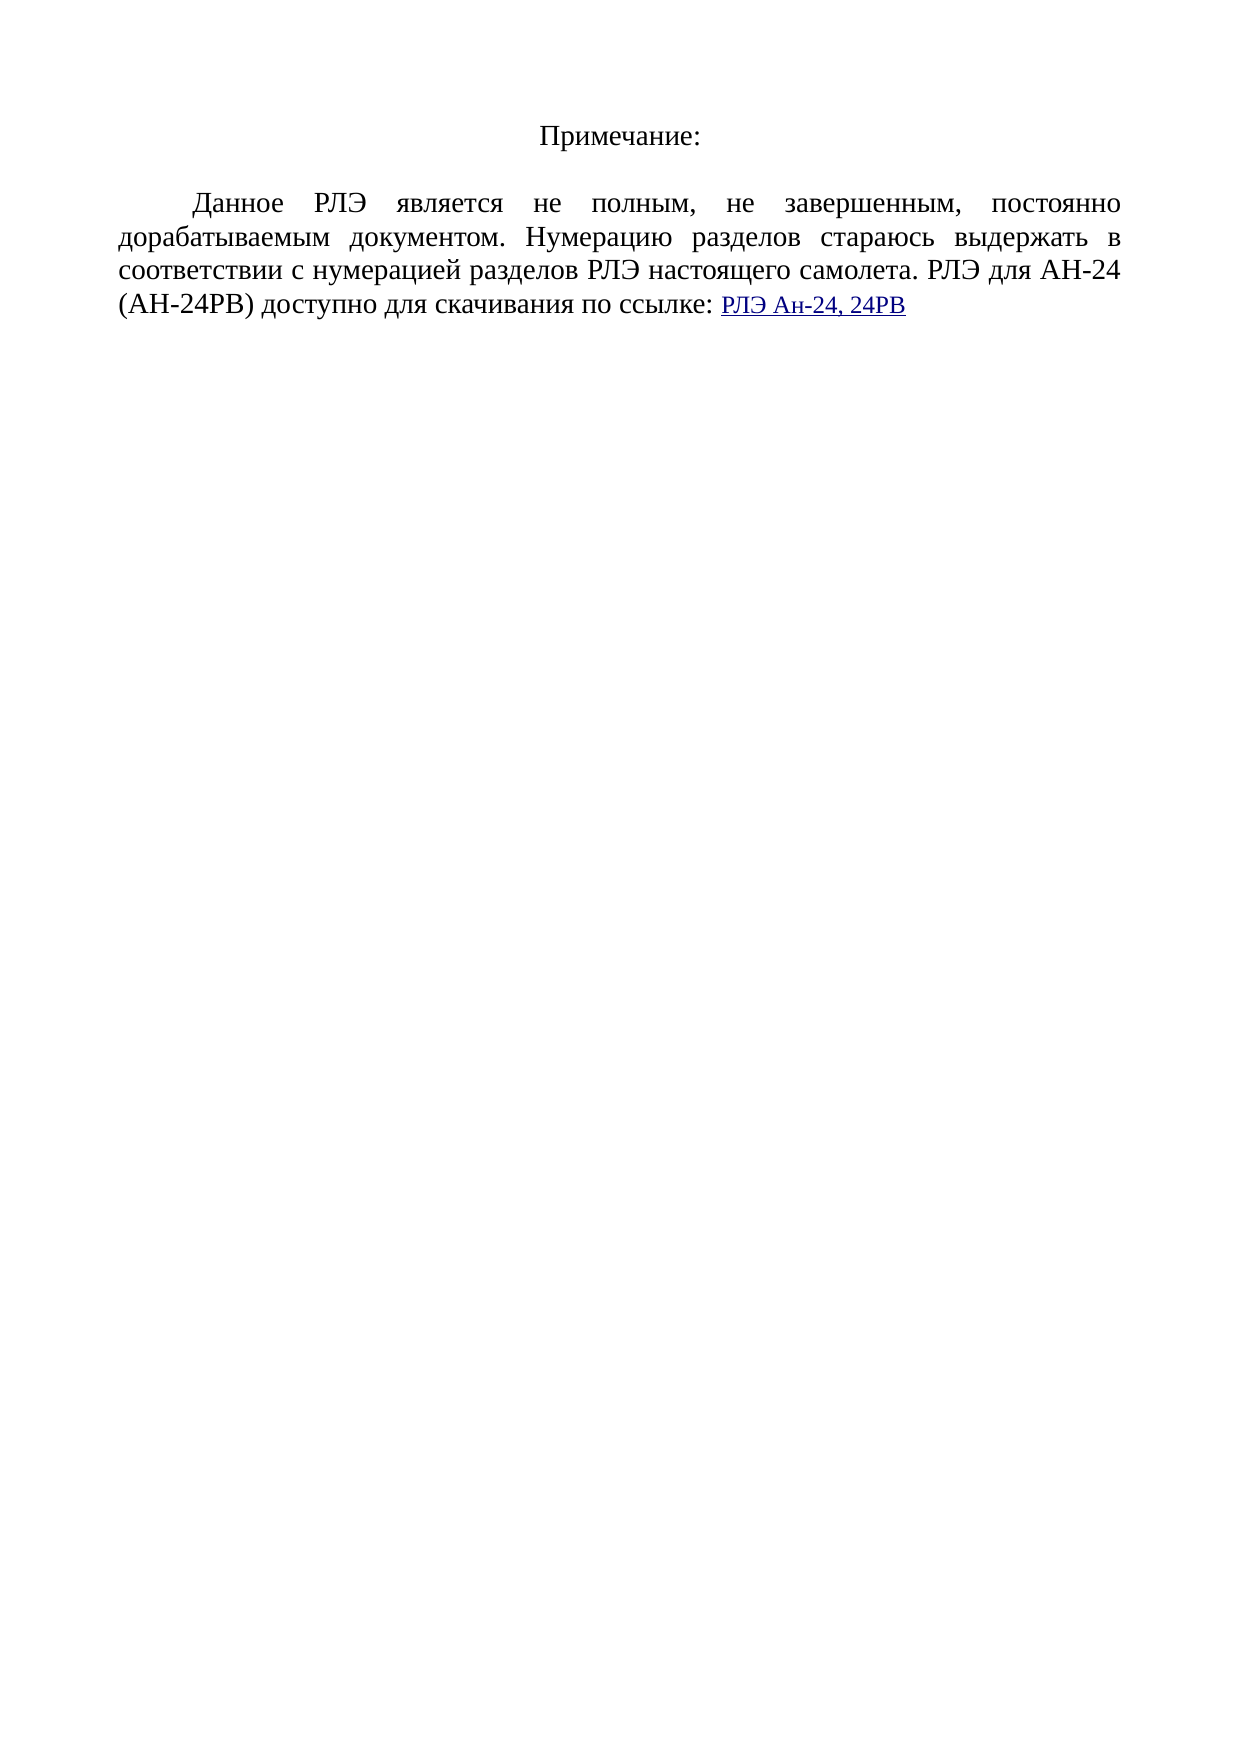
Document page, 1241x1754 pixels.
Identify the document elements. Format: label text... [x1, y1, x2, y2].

text Примечание: [118, 118, 1122, 152]
text Данное РЛЭ является не полным, не завершенным, постоянно дорабатываемым документом. Нумерацию разделов стараюсь выдержать в соответствии с нумерацией разделов РЛЭ настоящего самолета. РЛЭ для АН-24 (АН-24РВ) доступно для скачивания по ссылке: РЛЭ Ан-24, 24РВ [118, 185, 1122, 319]
